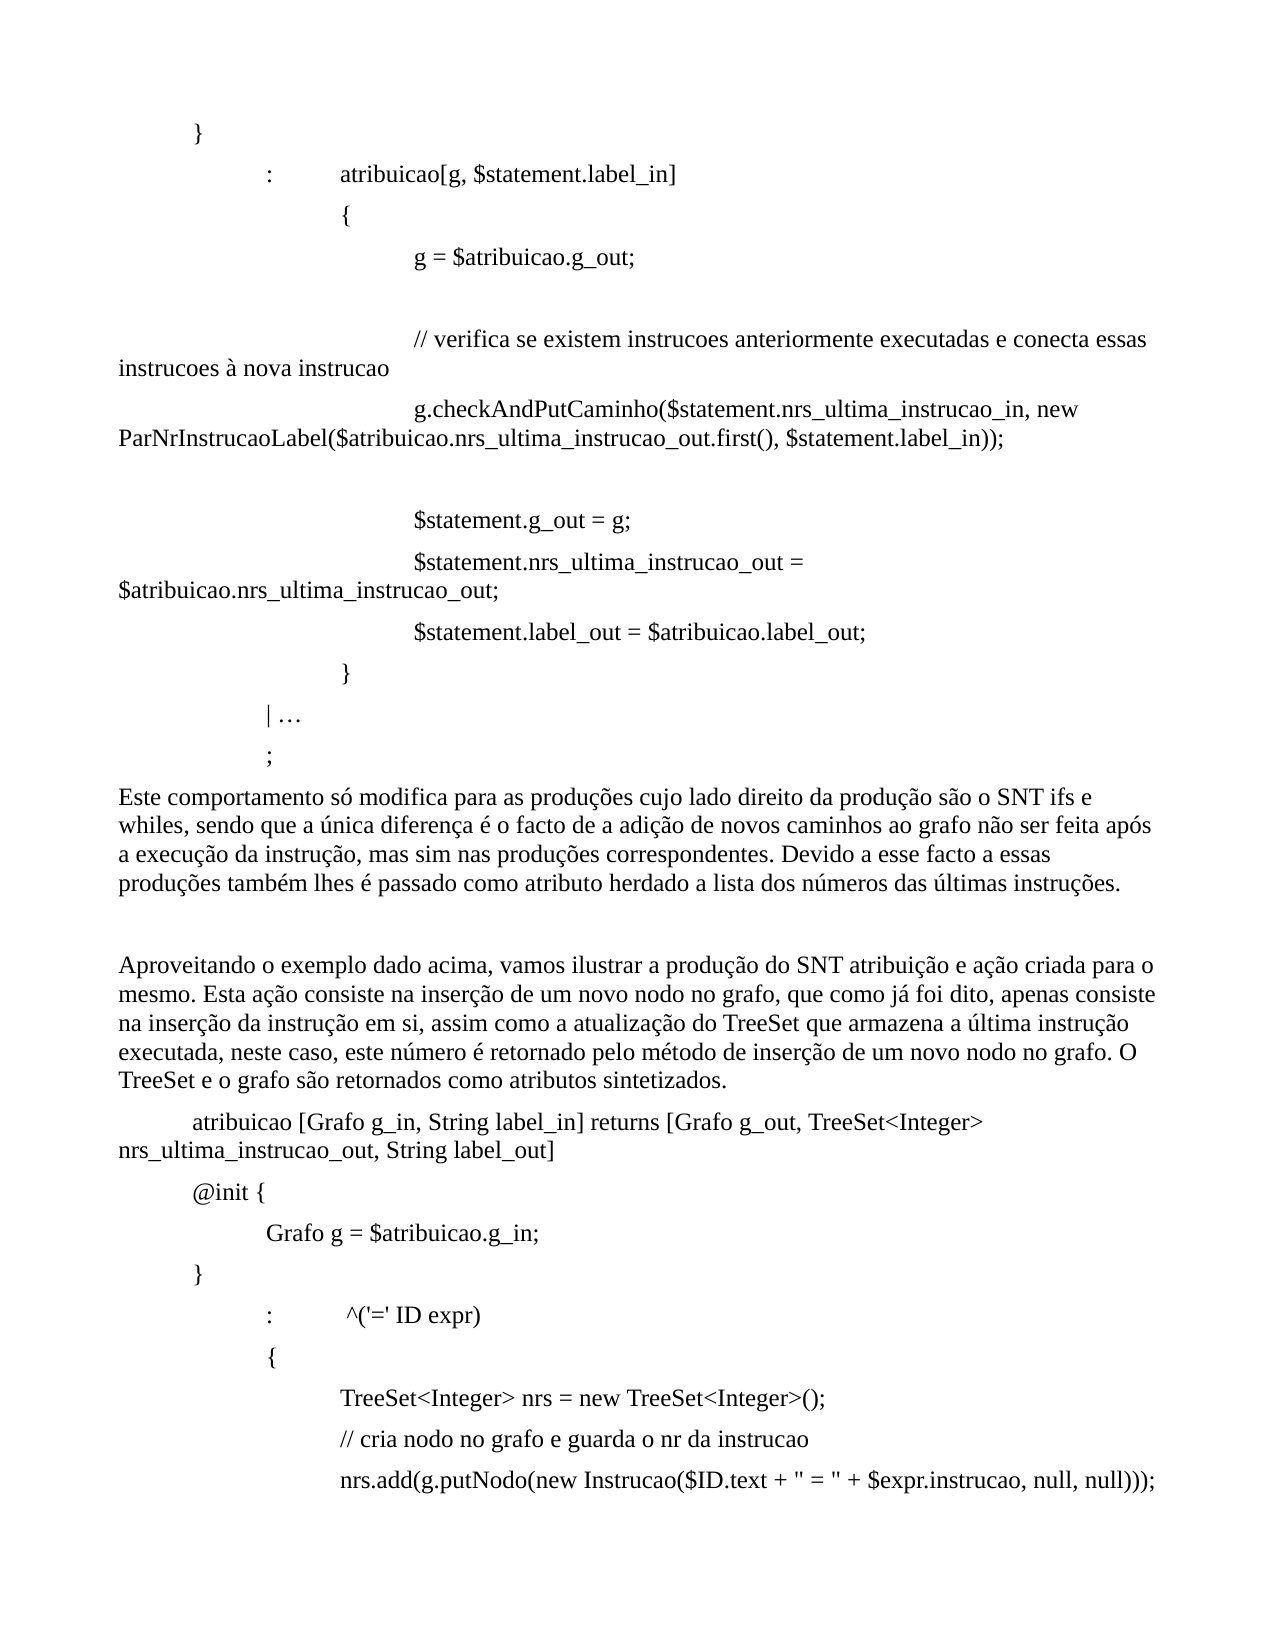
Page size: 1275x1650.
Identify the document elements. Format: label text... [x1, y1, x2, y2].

text g.checkAndPutCaminho($statement.nrs_ultima_instrucao_in, new ParNrInstrucaoLabel($atribuicao.nrs_ultima_instrucao_out.first(), $statement.label_in)); [118, 394, 1157, 452]
text } [118, 1259, 1157, 1288]
text | … [118, 699, 1157, 728]
text : atribuicao[g, $statement.label_in] [118, 159, 1157, 188]
text g = $atribuicao.g_out; [118, 242, 1157, 271]
text atribuicao [Grafo g_in, String label_in] returns [Grafo g_out, TreeSet<Integer> nrs_ultima_instrucao_out, String label_out] [118, 1107, 1157, 1164]
text Aproveitando o exemplo dado acima, vamos ilustrar a produção do SNT atribuição e ação criada para o mesmo. Esta ação consiste na inserção de um novo nodo no grafo, que como já foi dito, apenas consiste na inserção da instrução em si, assim como a atualização do TreeSet que armazena a última instrução executada, neste caso, este número é retornado pelo método de inserção de um novo nodo no grafo. O TreeSet e o grafo são retornados como atributos sintetizados. [118, 951, 1157, 1094]
text } [118, 658, 1157, 687]
text ; [118, 741, 1157, 769]
text : ^('=' ID expr) [118, 1301, 1157, 1329]
text Grafo g = $atribuicao.g_in; [118, 1218, 1157, 1247]
text nrs.add(g.putNodo(new Instrucao($ID.text + " = " + $expr.instrucao, null, null))); [118, 1466, 1157, 1494]
text // cria nodo no grafo e guarda o nr da instrucao [118, 1424, 1157, 1453]
text $statement.g_out = g; [118, 506, 1157, 534]
text @init { [118, 1177, 1157, 1206]
text } [118, 118, 1157, 147]
text { [118, 201, 1157, 229]
text $statement.nrs_ultima_instrucao_out = $atribuicao.nrs_ultima_instrucao_out; [118, 547, 1157, 604]
text Este comportamento só modifica para as produções cujo lado direito da produção são o SNT ifs e whiles, sendo que a única diferença é o facto de a adição de novos caminhos ao grafo não ser feita após a execução da instrução, mas sim nas produções correspondentes. Devido a esse facto a essas produções também lhes é passado como atributo herdado a lista dos números das últimas instruções. [118, 782, 1157, 897]
text TreeSet<Integer> nrs = new TreeSet<Integer>(); [118, 1383, 1157, 1412]
text $statement.label_out = $atribuicao.label_out; [118, 617, 1157, 646]
text { [118, 1342, 1157, 1371]
text // verifica se existem instrucoes anteriormente executadas e conecta essas instrucoes à nova instrucao [118, 324, 1157, 382]
